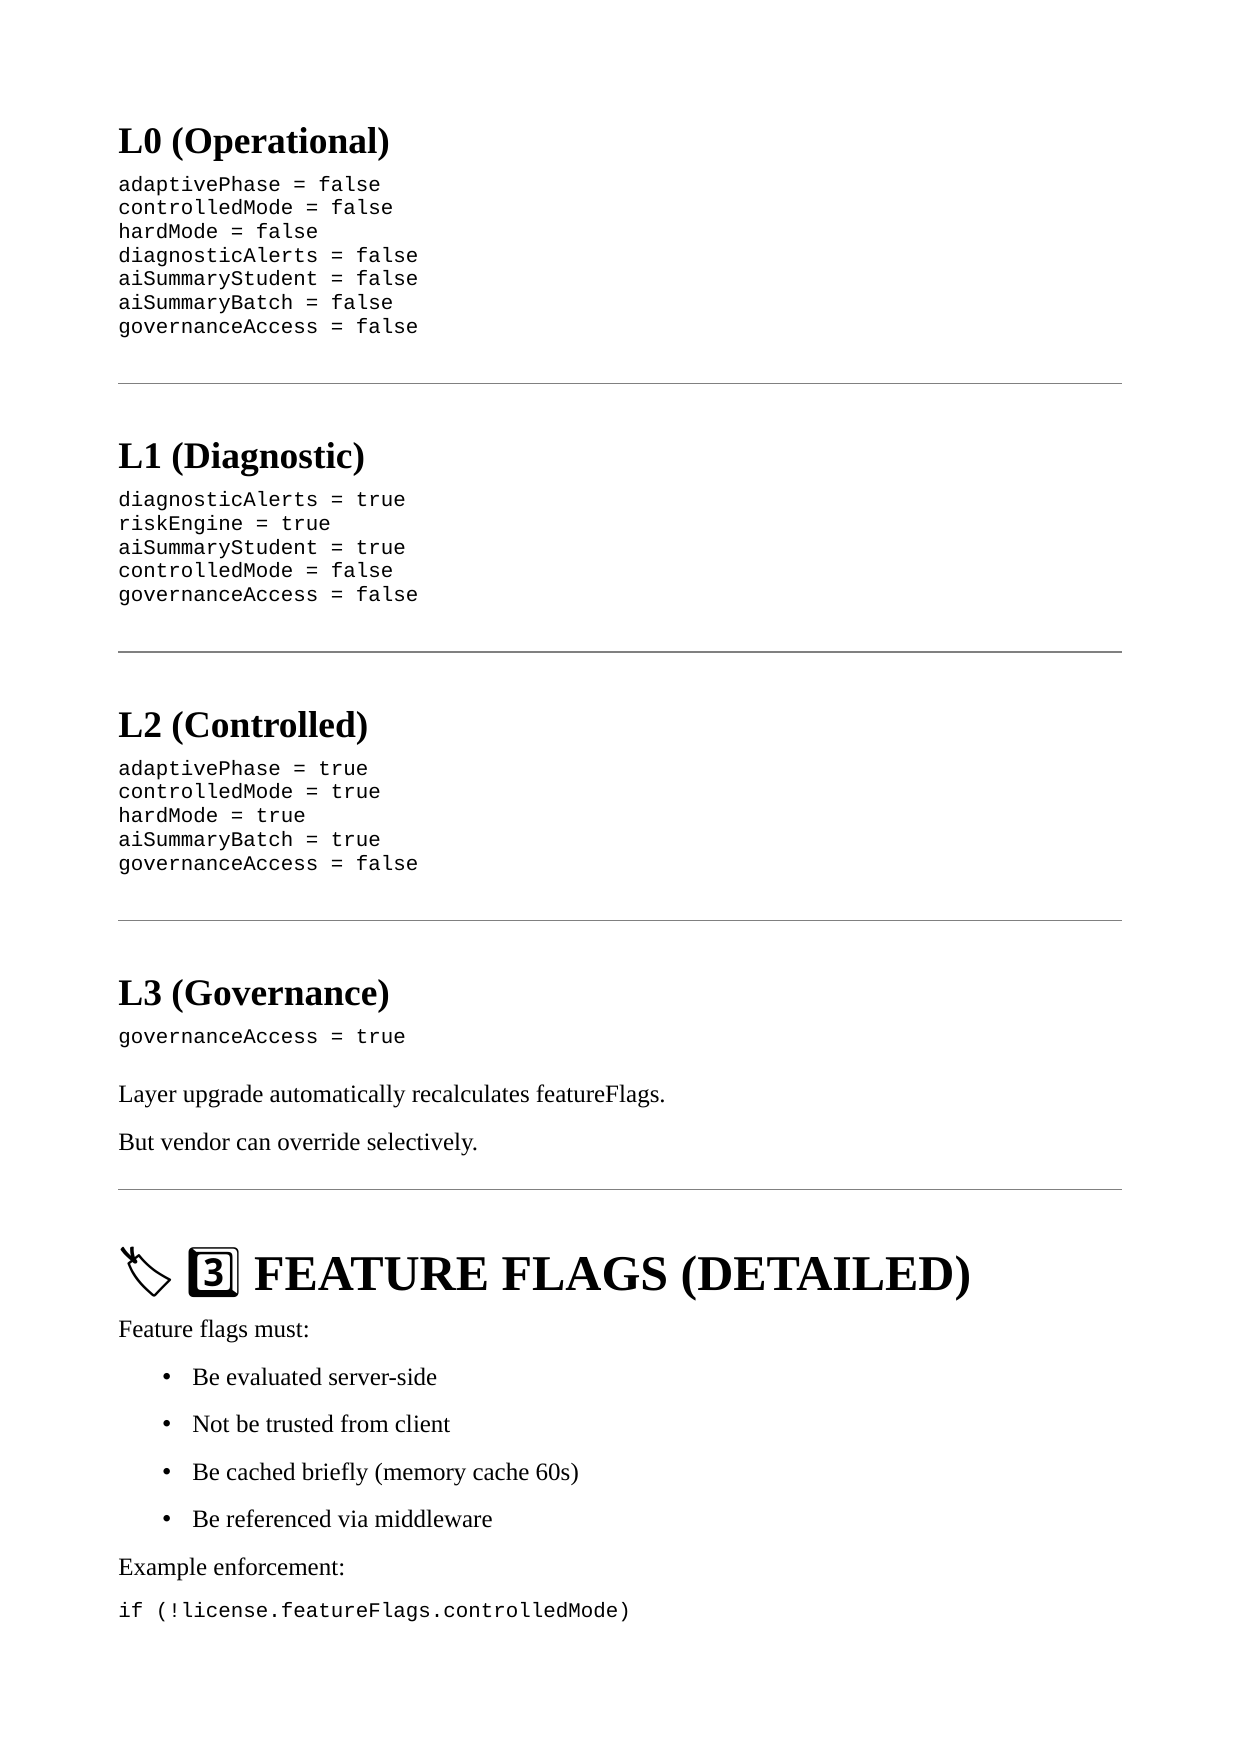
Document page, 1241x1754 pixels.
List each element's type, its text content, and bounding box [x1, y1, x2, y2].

subtitle L1 (Diagnostic) [118, 434, 1122, 477]
text governanceAccess = false [118, 852, 1122, 876]
text Layer upgrade automatically recalculates featureFlags. [118, 1079, 1122, 1108]
text governanceAccess = true [118, 1026, 1122, 1050]
text controlledMode = true [118, 782, 1122, 805]
text hardMode = false [118, 221, 1122, 245]
list Be cached briefly (memory cache 60s) [162, 1457, 1122, 1486]
text if (!license.featureFlags.controlledMode) [118, 1599, 1122, 1623]
text controlledMode = false [118, 197, 1122, 221]
subtitle L0 (Operational) [118, 118, 1122, 161]
text adaptivePhase = true [118, 758, 1122, 782]
text controlledMode = false [118, 560, 1122, 584]
text aiSummaryStudent = false [118, 268, 1122, 292]
text governanceAccess = false [118, 316, 1122, 339]
list Be evaluated server-side [162, 1362, 1122, 1390]
text But vendor can override selectively. [118, 1127, 1122, 1156]
subtitle L2 (Controlled) [118, 702, 1122, 745]
text hardMode = true [118, 805, 1122, 829]
list Not be trusted from client [162, 1409, 1122, 1438]
text diagnosticAlerts = false [118, 245, 1122, 268]
text aiSummaryBatch = false [118, 292, 1122, 316]
text adaptivePhase = false [118, 174, 1122, 197]
text governanceAccess = false [118, 584, 1122, 608]
text Example enforcement: [118, 1552, 1122, 1581]
list Be referenced via middleware [162, 1504, 1122, 1533]
subtitle 🏷 3️⃣ FEATURE FLAGS (DETAILED) [118, 1244, 1122, 1301]
text riskEngine = true [118, 513, 1122, 537]
text diagnosticAlerts = true [118, 489, 1122, 513]
subtitle L3 (Governance) [118, 971, 1122, 1014]
text aiSummaryStudent = true [118, 537, 1122, 560]
text aiSummaryBatch = true [118, 829, 1122, 852]
text Feature flags must: [118, 1314, 1122, 1343]
